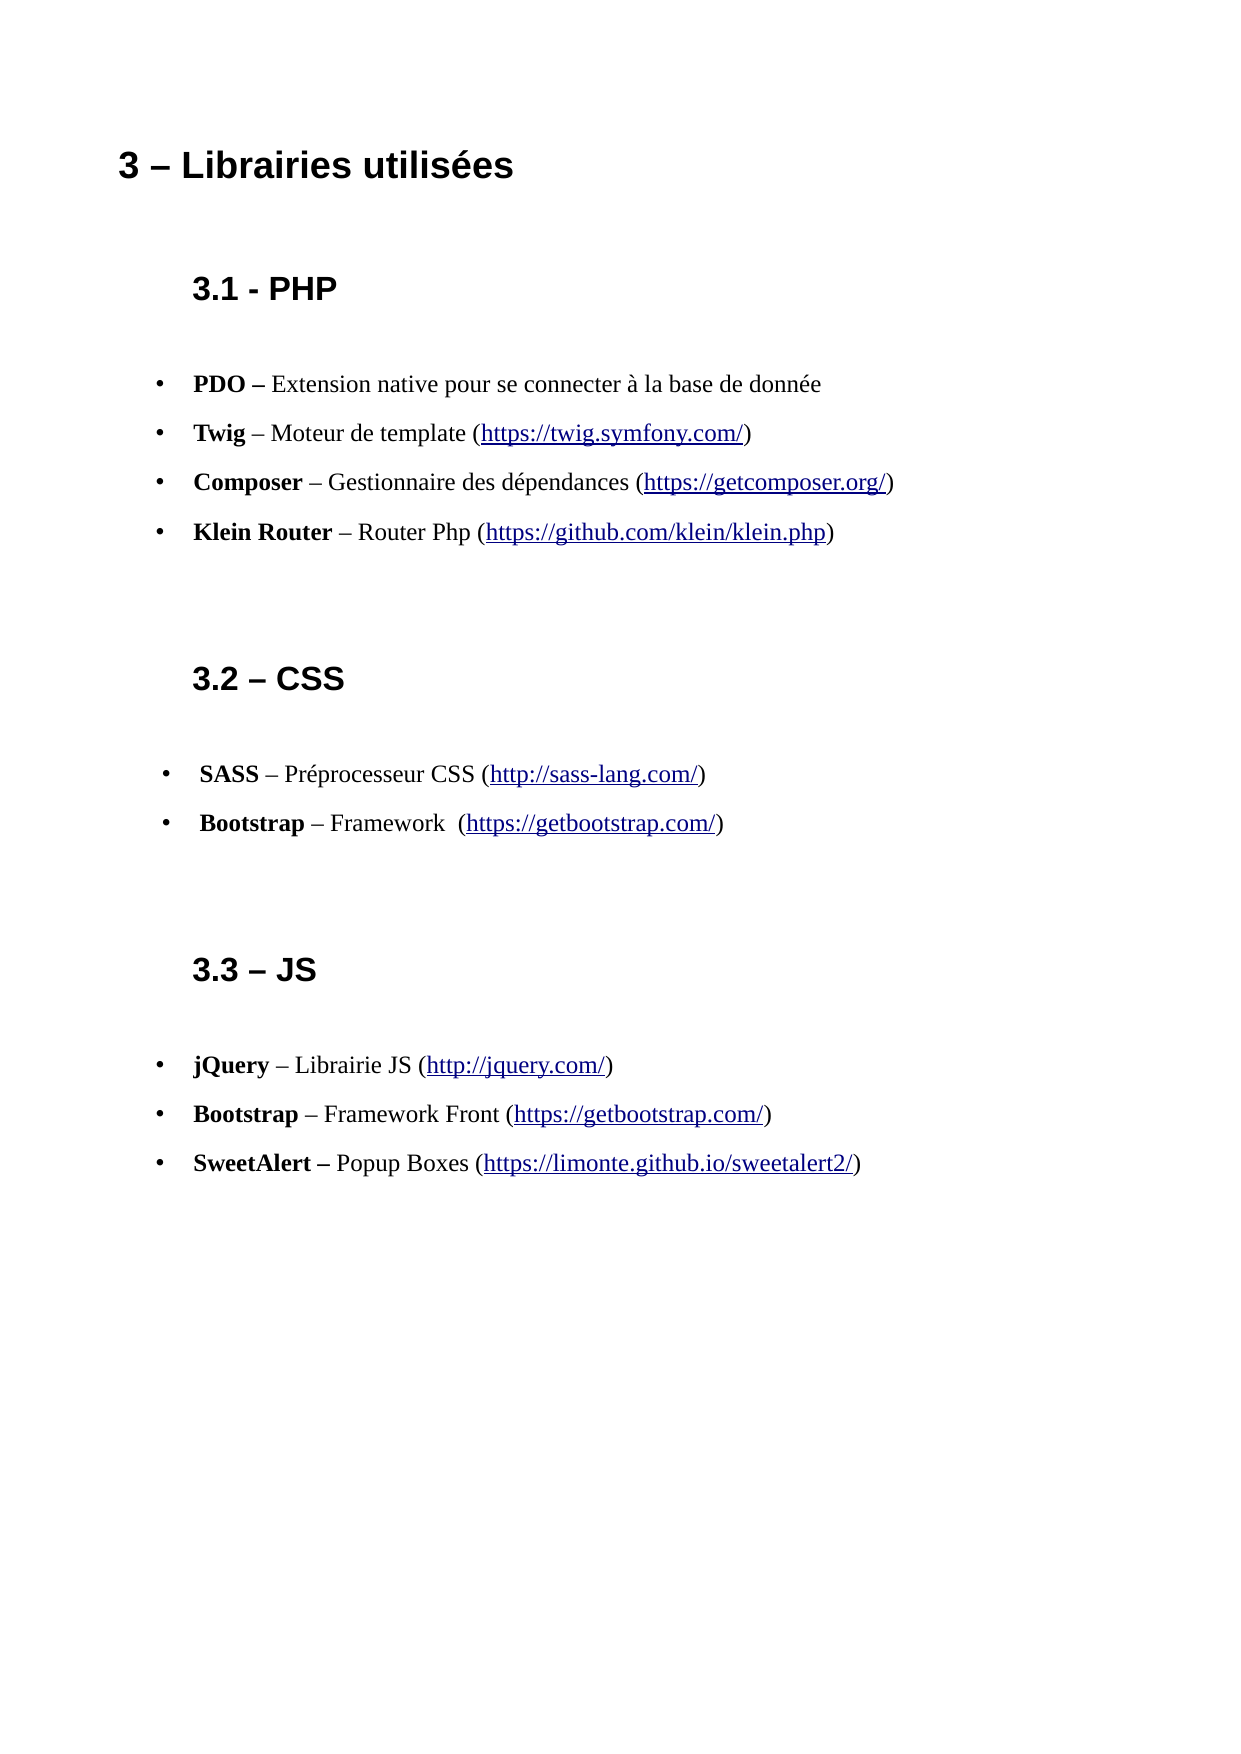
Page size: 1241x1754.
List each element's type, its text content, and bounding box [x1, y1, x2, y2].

list jQuery – Librairie JS (http://jquery.com/) [156, 1050, 1122, 1078]
list Bootstrap – Framework Front (https://getbootstrap.com/) [156, 1099, 1122, 1128]
list SweetAlert – Popup Boxes (https://limonte.github.io/sweetalert2/) [156, 1148, 1122, 1177]
list Bootstrap – Framework (https://getbootstrap.com/) [162, 808, 1122, 836]
list Composer – Gestionnaire des dépendances (https://getcomposer.org/) [156, 467, 1122, 496]
list PDO – Extension native pour se connecter à la base de donnée [156, 369, 1122, 398]
subtitle 3 – Librairies utilisées [118, 143, 1122, 187]
subtitle 3.1 - PHP [118, 269, 1122, 308]
subtitle 3.2 – CSS [118, 658, 1122, 697]
subtitle 3.3 – JS [118, 949, 1122, 988]
list Twig – Moteur de template (https://twig.symfony.com/) [156, 418, 1122, 447]
list Klein Router – Router Php (https://github.com/klein/klein.php) [156, 517, 1122, 545]
list SASS – Préprocesseur CSS (http://sass-lang.com/) [162, 759, 1122, 787]
